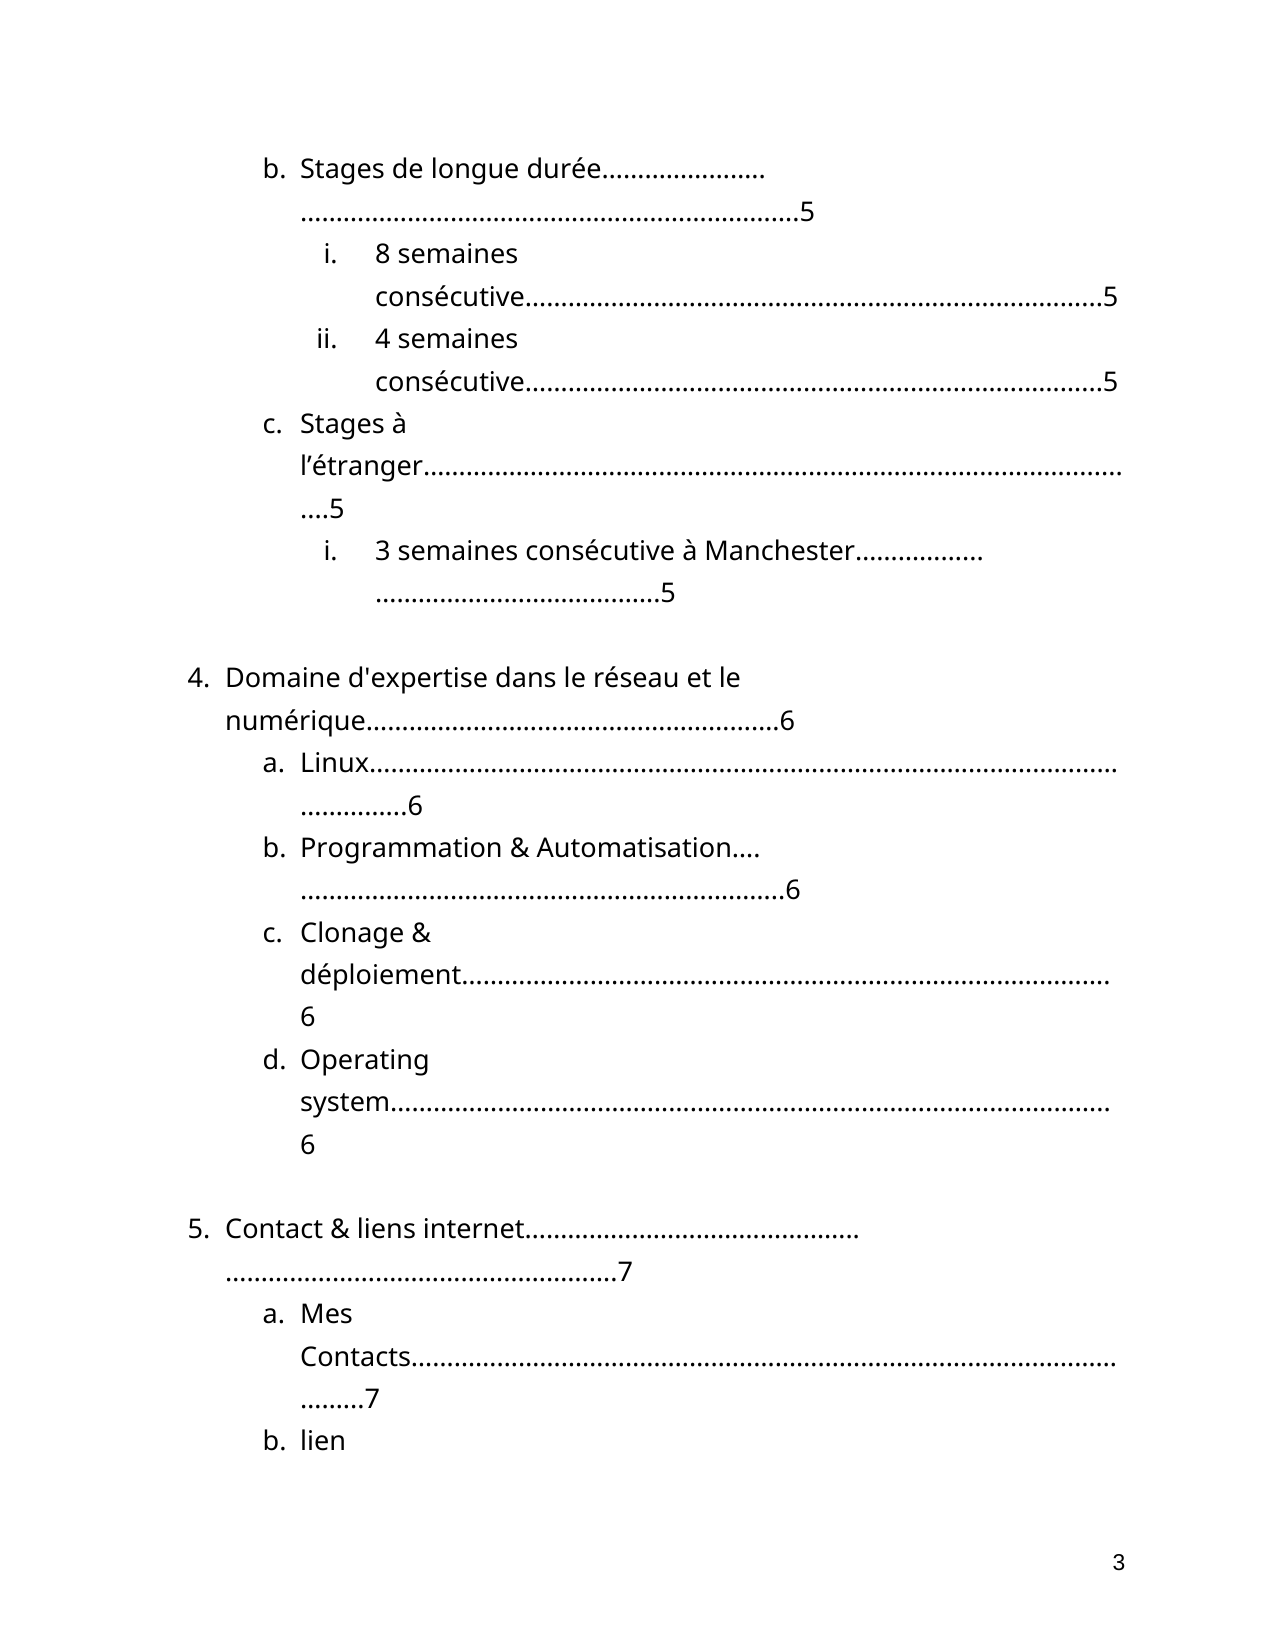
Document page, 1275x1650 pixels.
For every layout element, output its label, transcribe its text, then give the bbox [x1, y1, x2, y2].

list 3 semaines consécutive à Manchester……………...………………………………….5 [337, 532, 1125, 611]
list Contact & liens internet………………………………………..……………………………………………….7 [187, 1210, 1125, 1289]
list Clonage & déploiement……………………………………………………………………………….6 [262, 913, 1125, 1035]
list Stages à l’étranger………………………………………………………………………………............5 [262, 404, 1125, 526]
list Linux………………………………………………………………………………………………………...6 [262, 743, 1125, 823]
list 8 semaines consécutive……………………………………………………………………...5 [337, 235, 1125, 314]
list Programmation & Automatisation….…………………………………………………………..6 [262, 828, 1125, 908]
list Stages de longue durée…………………..…………………………………………………………….5 [262, 150, 1125, 229]
list Mes Contacts……………………………………………………………………………………………...7 [262, 1295, 1125, 1416]
list lien Github………………………………………………………………………………………………...7 [262, 1422, 1125, 1459]
list Operating system………………………………………………………………………………………..6 [262, 1040, 1125, 1162]
list 4 semaines consécutive……………………………………………………………………...5 [337, 319, 1125, 399]
list Domaine d'expertise dans le réseau et le numérique………………………………………………….6 [187, 659, 1125, 738]
